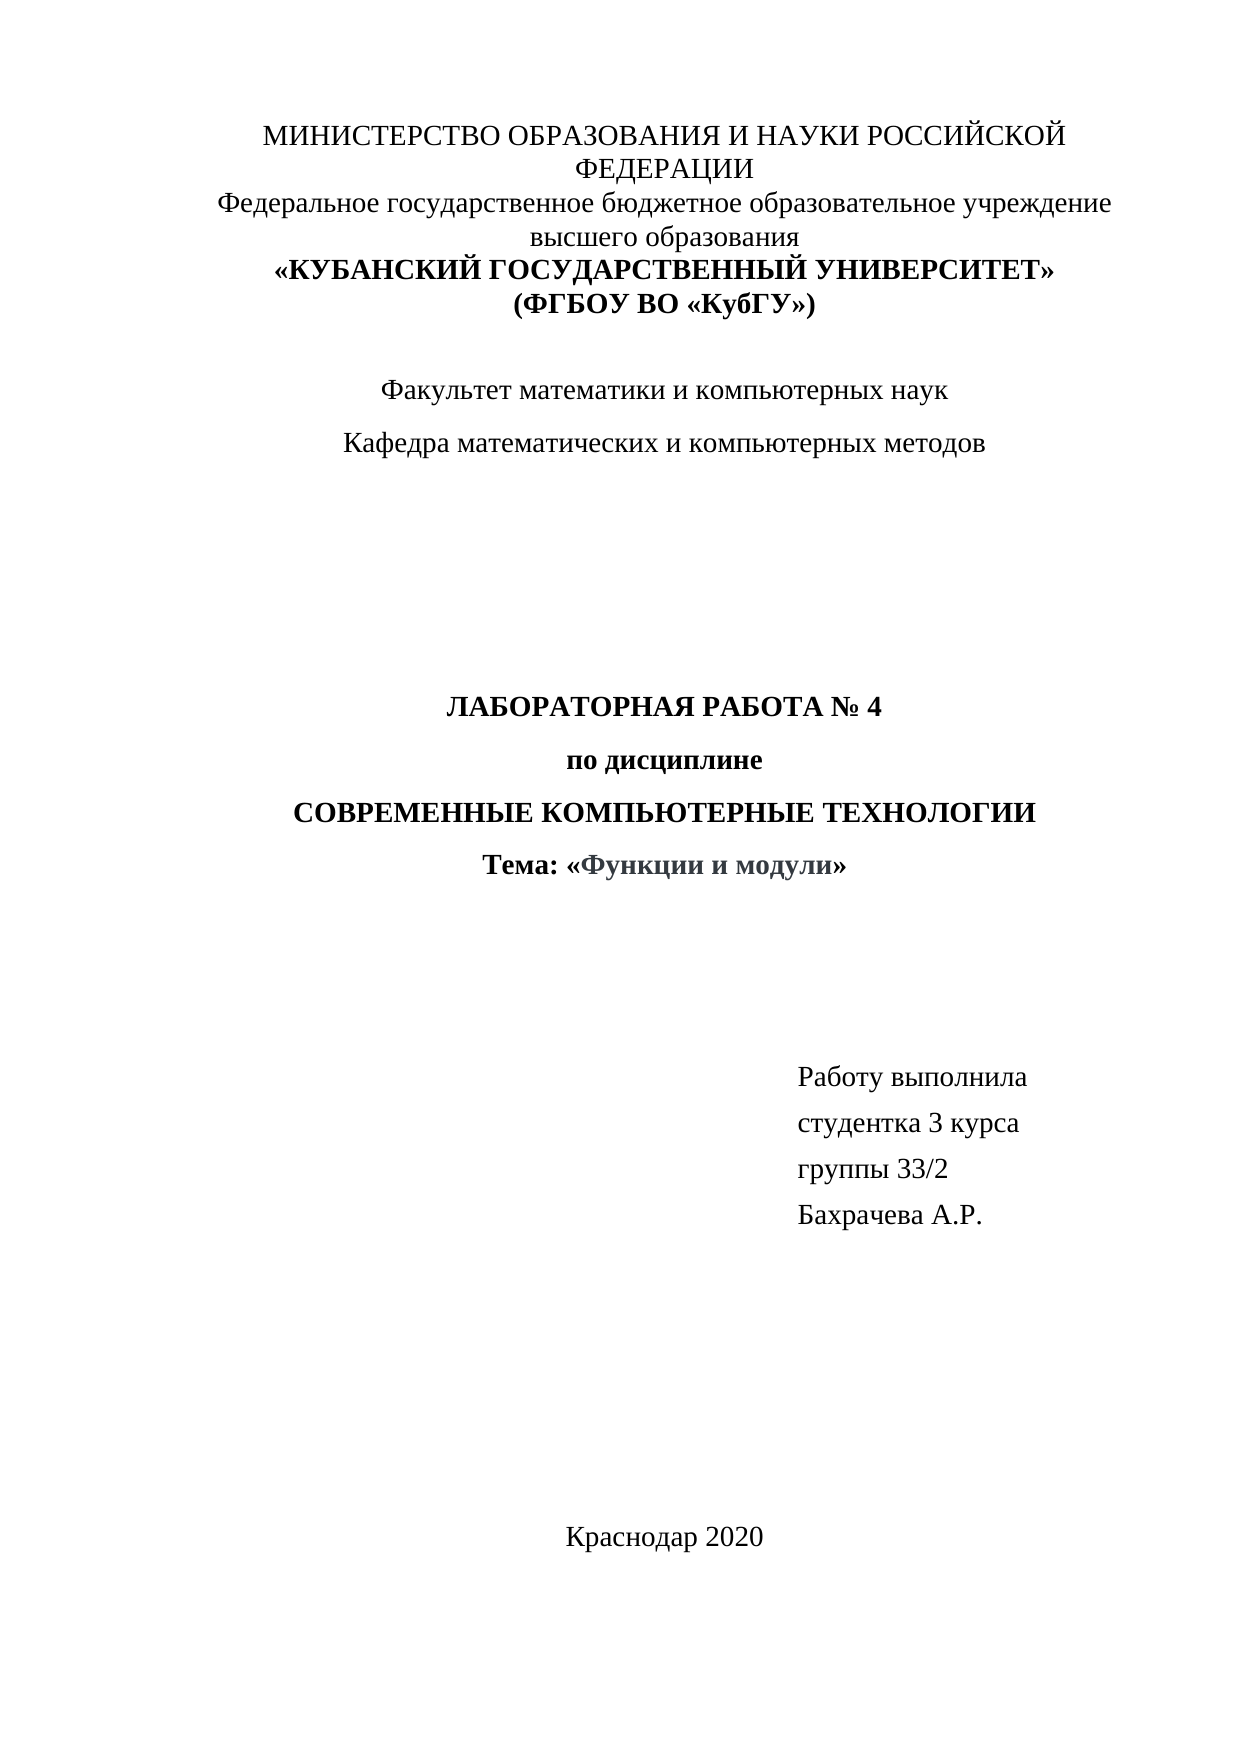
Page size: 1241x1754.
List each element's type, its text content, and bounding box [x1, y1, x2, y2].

text Федеральное государственное бюджетное образовательное учреждение [177, 185, 1152, 219]
text Работу выполнила [797, 1059, 1152, 1092]
text Кафедра математических и компьютерных методов [177, 425, 1152, 458]
text (ФГБОУ ВО «КубГУ») [177, 286, 1152, 319]
text Тема: «Функции и модули» [177, 847, 1152, 881]
text группы 33/2 [797, 1151, 1152, 1184]
text высшего образования [177, 219, 1152, 252]
text по дисциплине [177, 742, 1152, 775]
text «КУБАНСКИЙ ГОСУДАРСТВЕННЫЙ УНИВЕРСИТЕТ» [177, 252, 1152, 286]
text студентка 3 курса [797, 1105, 1152, 1138]
text Бахрачева А.Р. [797, 1197, 1152, 1230]
text Факультет математики и компьютерных наук [177, 372, 1152, 406]
text ЛАБОРАТОРНАЯ РАБОТА № 4 [177, 689, 1152, 723]
text СОВРЕМЕННЫЕ КОМПЬЮТЕРНЫЕ ТЕХНОЛОГИИ [177, 795, 1152, 828]
text МИНИСТЕРСТВО ОБРАЗОВАНИЯ И НАУКИ РОССИЙСКОЙ ФЕДЕРАЦИИ [177, 118, 1152, 185]
text Краснодар 2020 [177, 1519, 1152, 1553]
